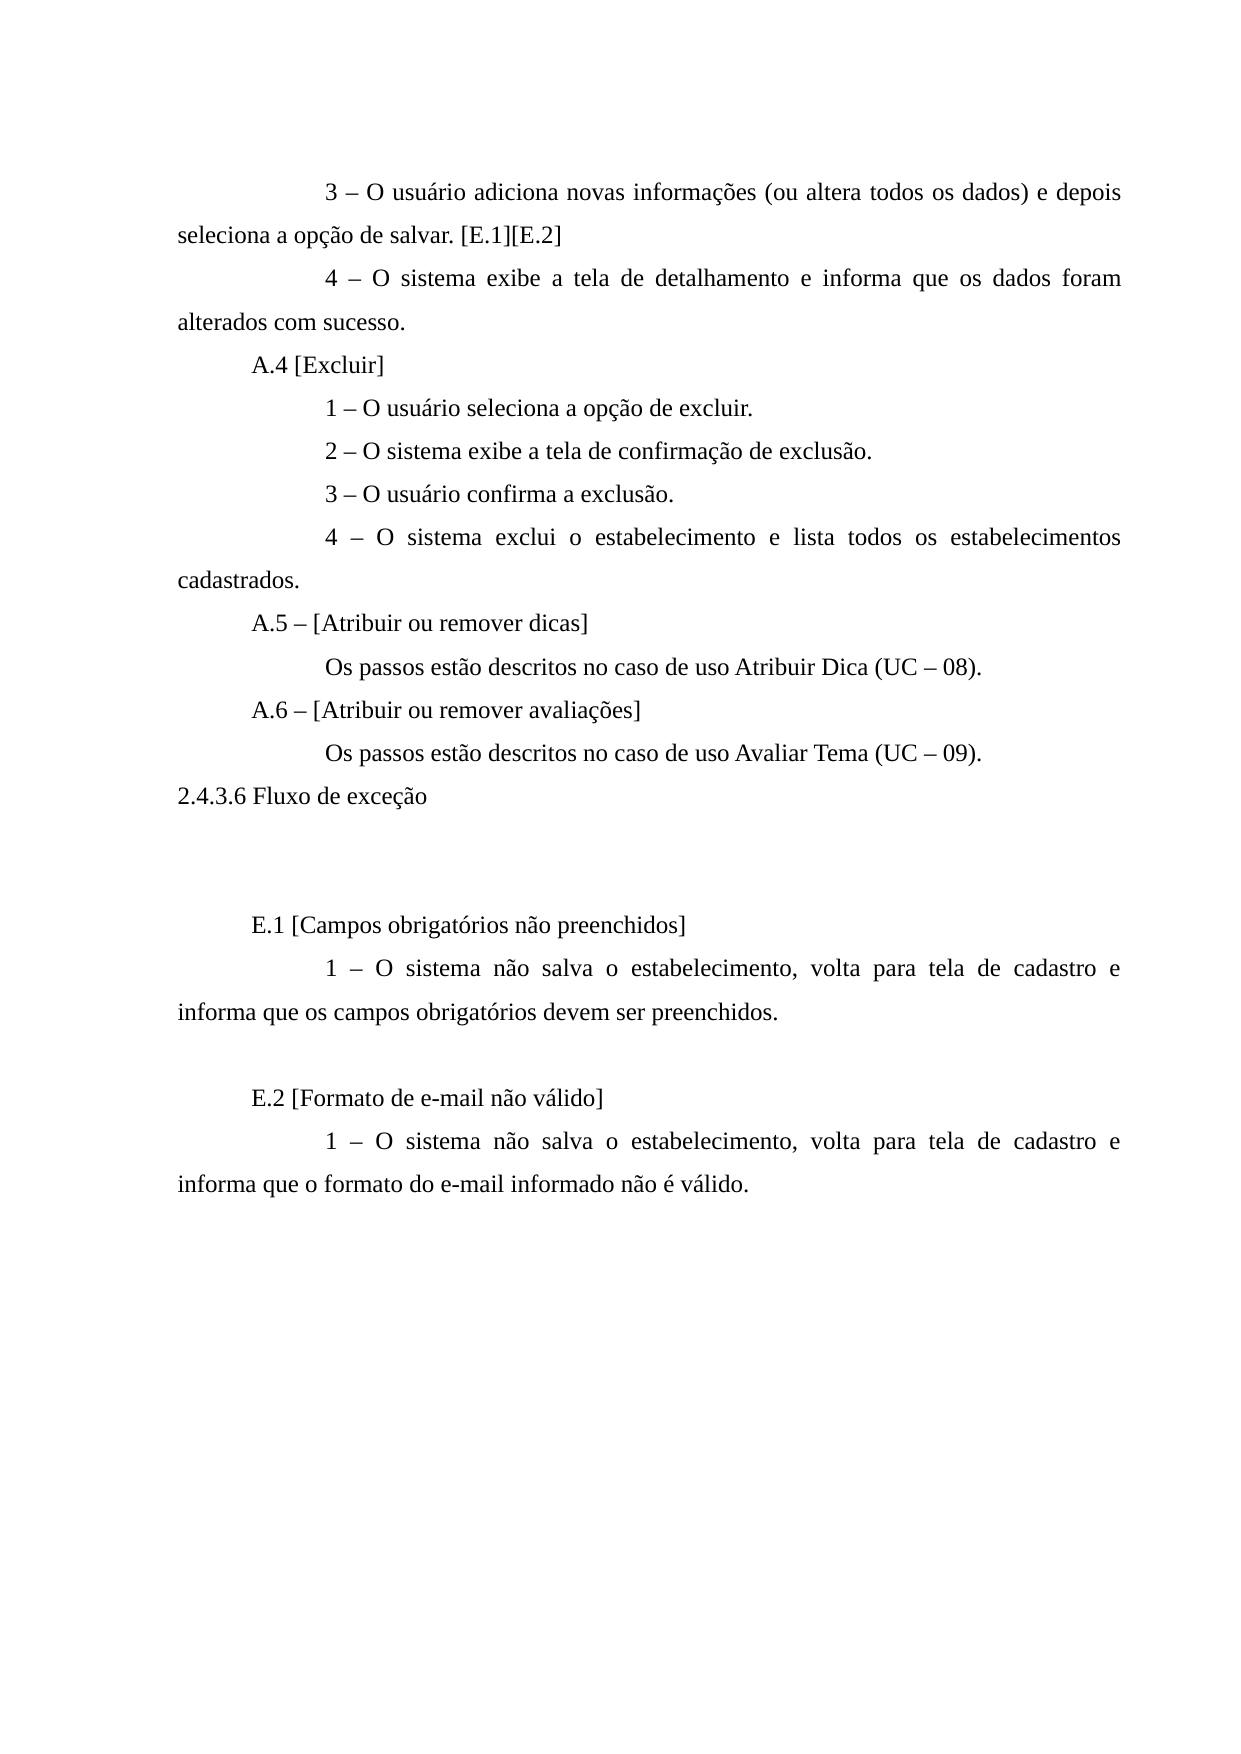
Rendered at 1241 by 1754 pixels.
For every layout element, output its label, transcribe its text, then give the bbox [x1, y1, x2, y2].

text 1 – O sistema não salva o estabelecimento, volta para tela de cadastro e informa que o formato do e-mail informado não é válido. [177, 1126, 1122, 1198]
text A.6 – [Atribuir ou remover avaliações] [177, 695, 1122, 723]
text 1 – O usuário seleciona a opção de excluir. [177, 393, 1122, 422]
text A.5 – [Atribuir ou remover dicas] [177, 608, 1122, 637]
subtitle Fluxo de exceção [177, 781, 1122, 810]
text 2 – O sistema exibe a tela de confirmação de exclusão. [177, 436, 1122, 465]
text 4 – O sistema exclui o estabelecimento e lista todos os estabelecimentos cadastrados. [177, 522, 1122, 594]
text 3 – O usuário confirma a exclusão. [177, 479, 1122, 508]
text 3 – O usuário adiciona novas informações (ou altera todos os dados) e depois seleciona a opção de salvar. [E.1][E.2] [177, 177, 1122, 249]
text E.1 [Campos obrigatórios não preenchidos] [177, 910, 1122, 939]
text 1 – O sistema não salva o estabelecimento, volta para tela de cadastro e informa que os campos obrigatórios devem ser preenchidos. [177, 953, 1122, 1025]
text E.2 [Formato de e-mail não válido] [177, 1083, 1122, 1112]
text A.4 [Excluir] [177, 350, 1122, 378]
text Os passos estão descritos no caso de uso Avaliar Tema (UC – 09). [177, 738, 1122, 767]
text 4 – O sistema exibe a tela de detalhamento e informa que os dados foram alterados com sucesso. [177, 263, 1122, 335]
text Os passos estão descritos no caso de uso Atribuir Dica (UC – 08). [177, 652, 1122, 680]
